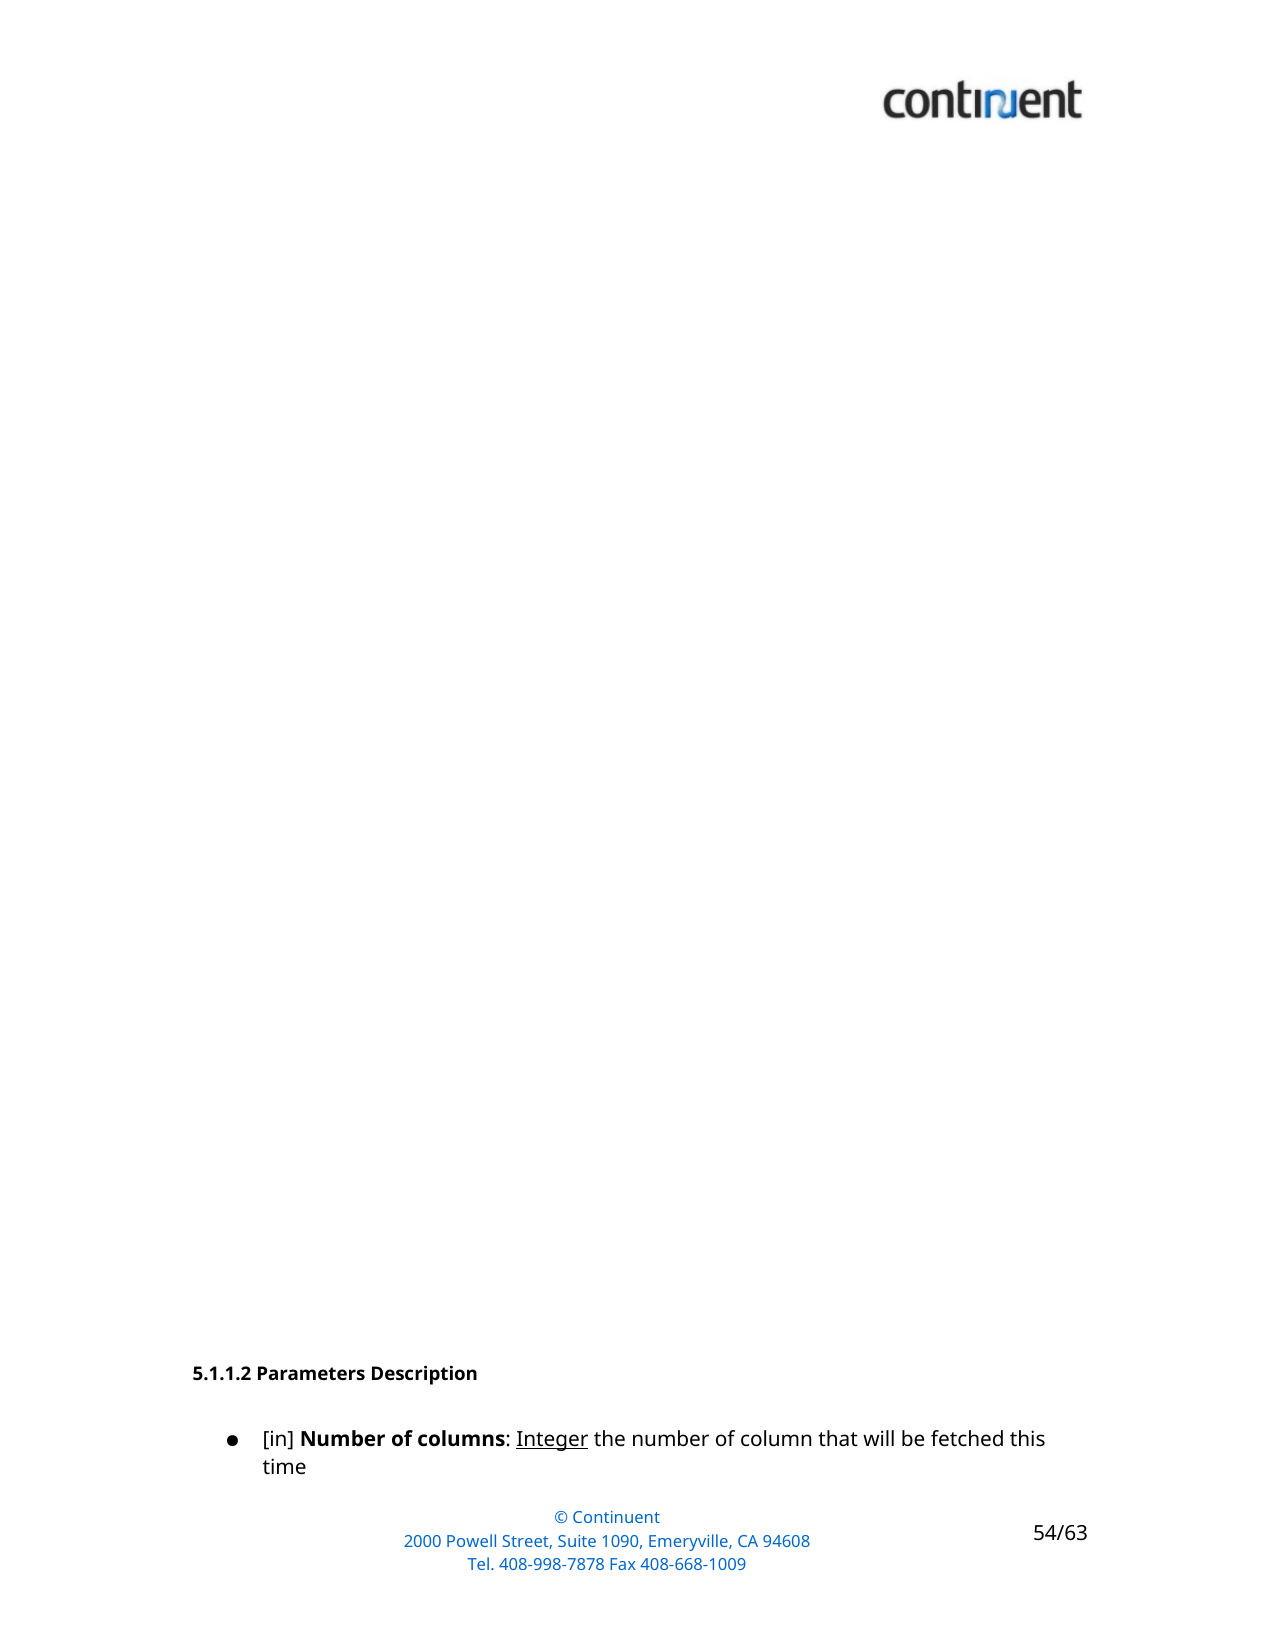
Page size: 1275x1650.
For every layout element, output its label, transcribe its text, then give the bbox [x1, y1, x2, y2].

list [in] Number of columns: Integer the number of column that will be fetched this time [225, 1424, 1087, 1480]
picture [879, 76, 1087, 124]
subtitle Parameters Description [187, 1361, 1087, 1386]
